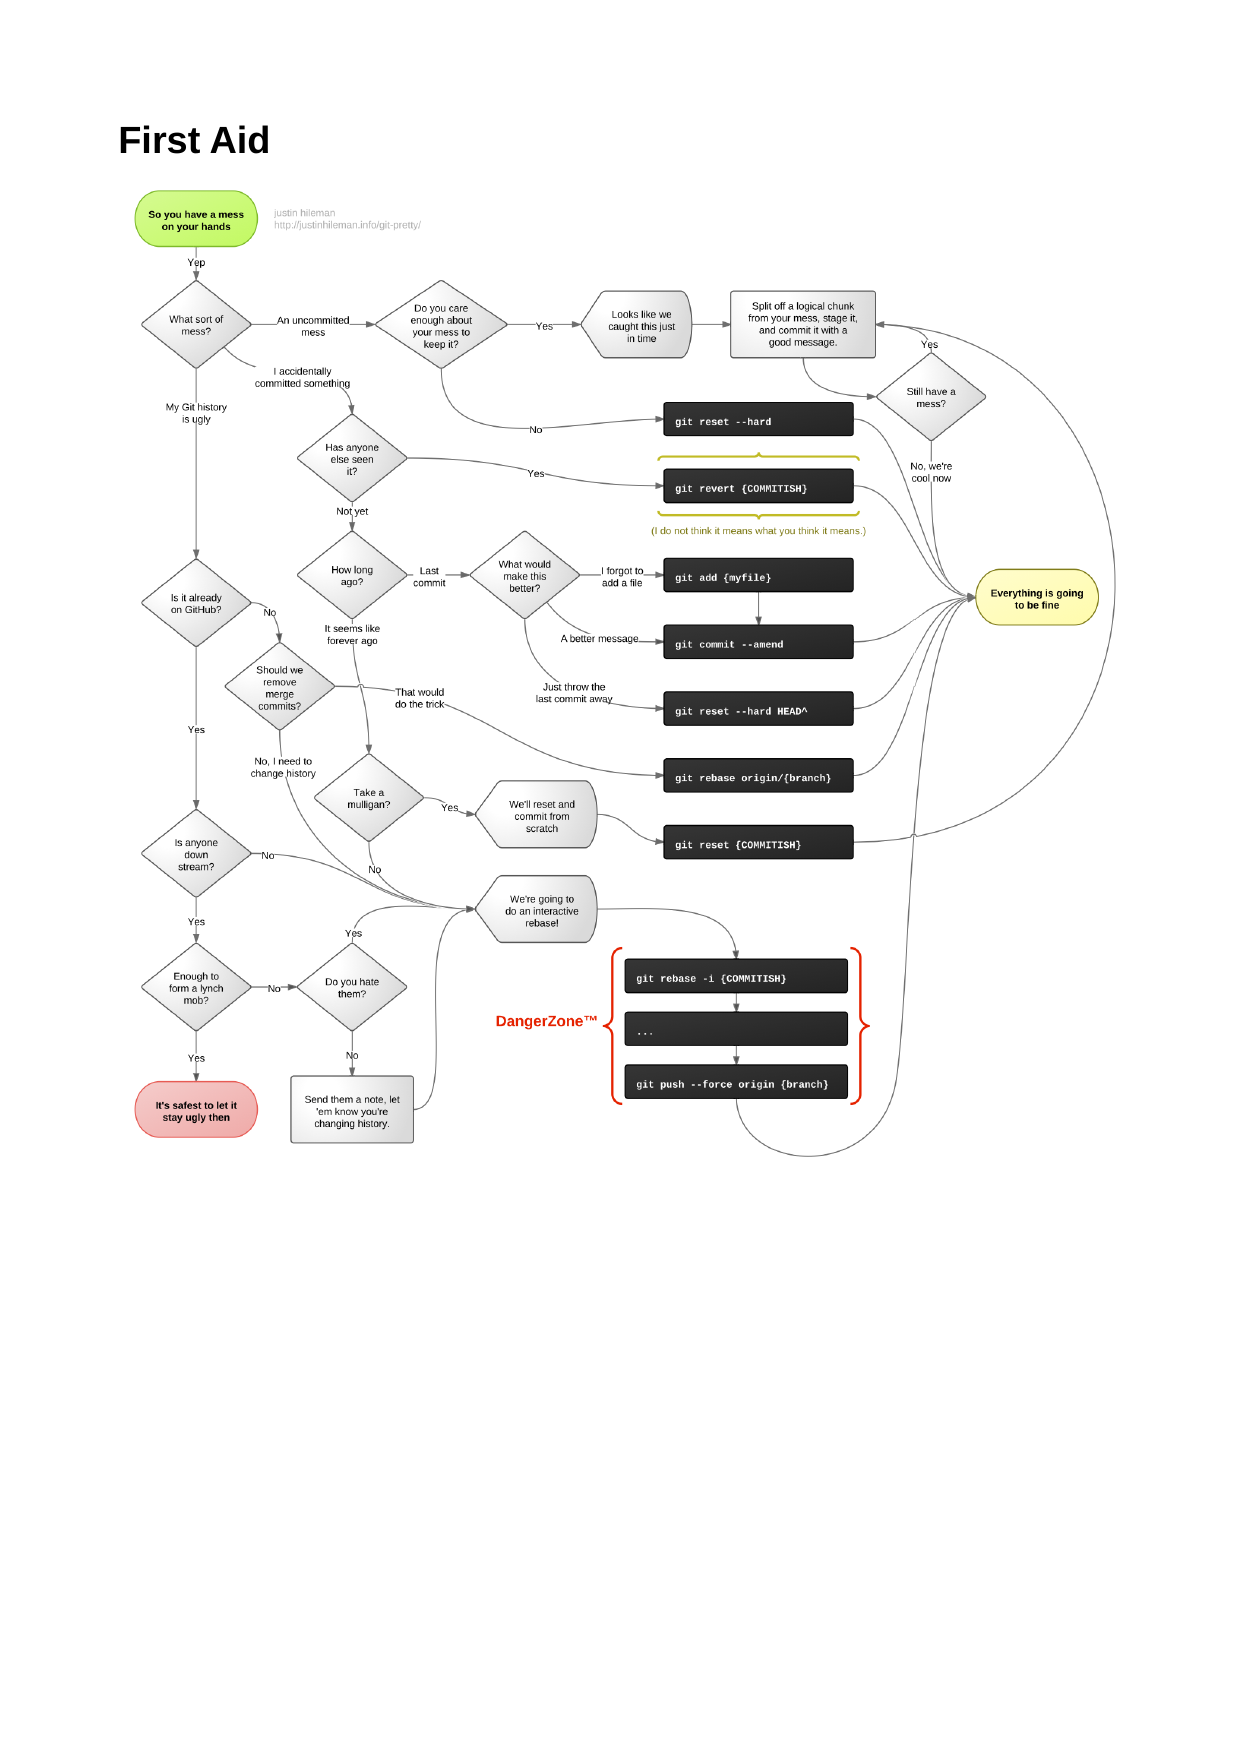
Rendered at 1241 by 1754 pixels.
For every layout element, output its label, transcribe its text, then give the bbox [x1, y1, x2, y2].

subtitle First Aid [118, 118, 1122, 162]
picture [118, 174, 1123, 1170]
